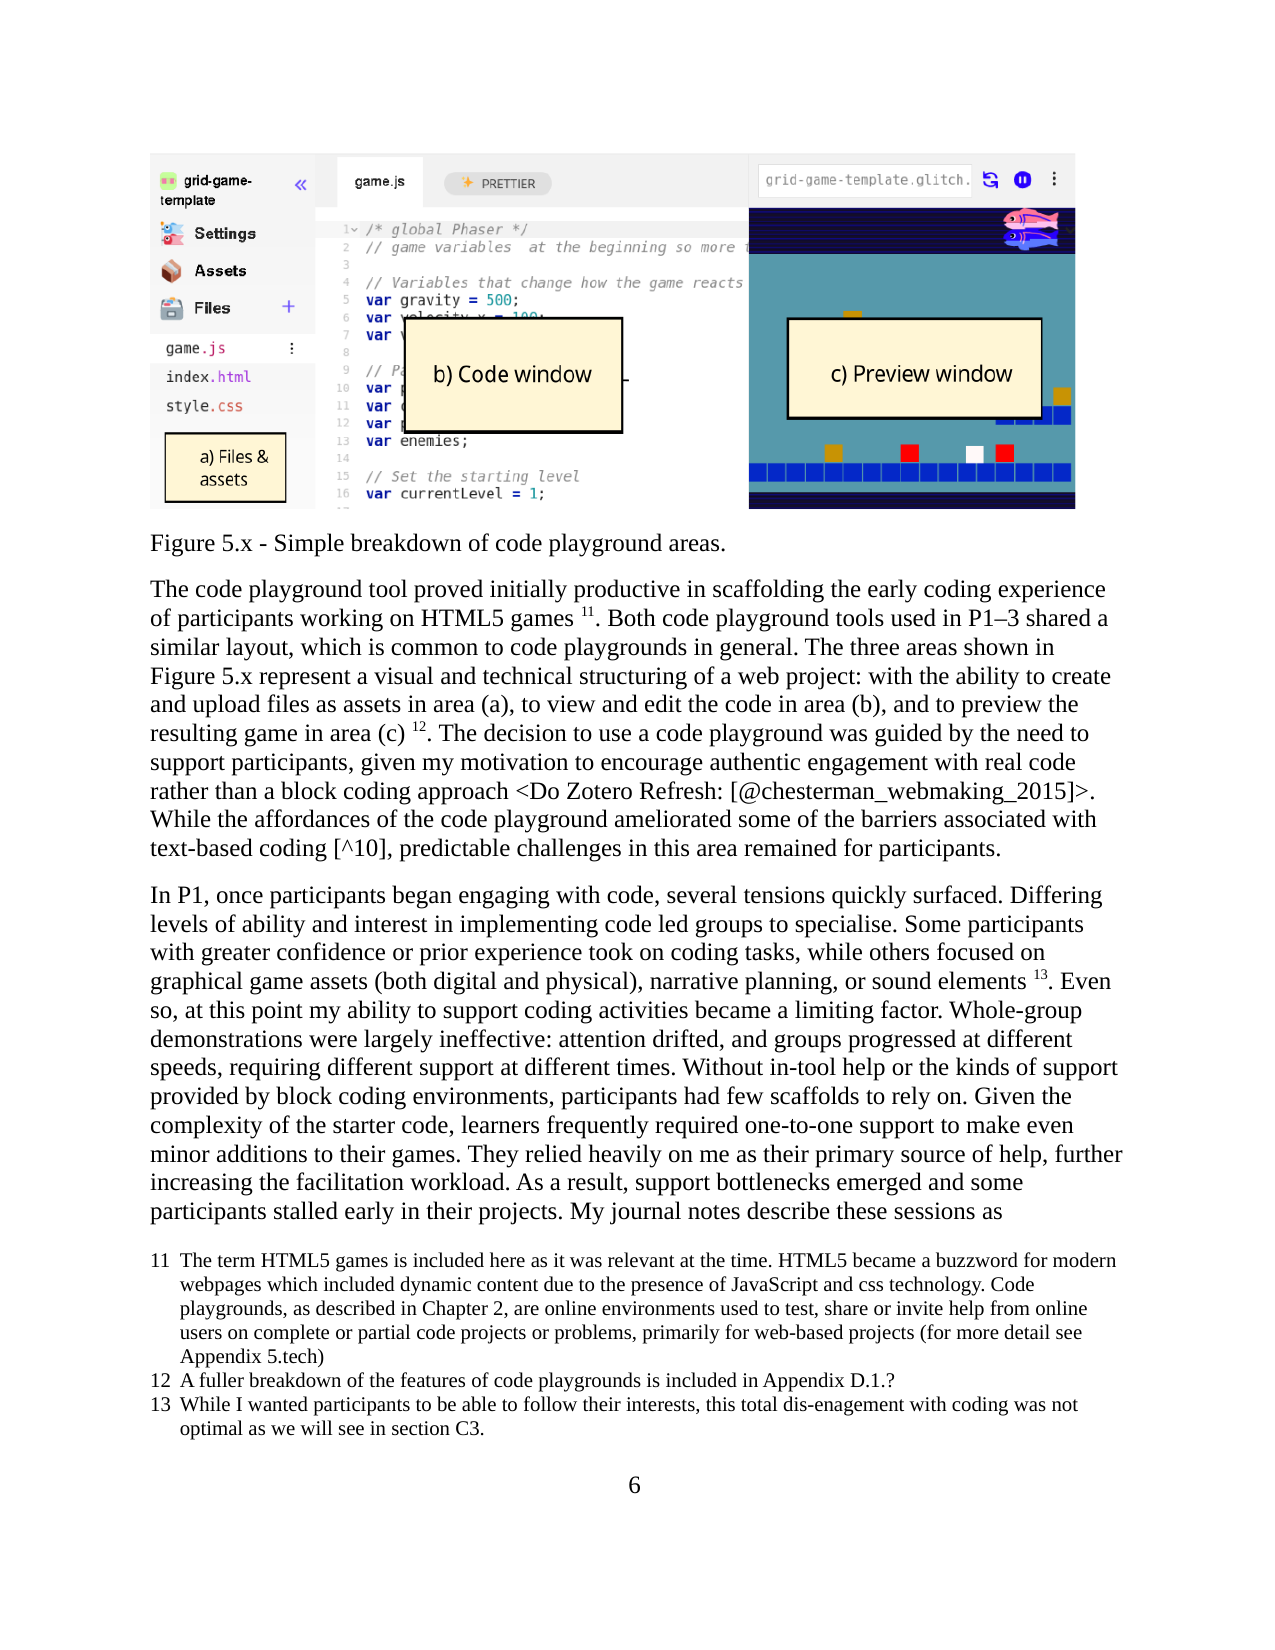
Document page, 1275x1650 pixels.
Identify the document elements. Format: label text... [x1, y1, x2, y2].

text In P1, once participants began engaging with code, several tensions quickly surfaced. Differing levels of ability and interest in implementing code led groups to specialise. Some participants with greater confidence or prior experience took on coding tasks, while others focused on graphical game assets (both digital and physical), narrative planning, or sound elements . Even so, at this point my ability to support coding activities became a limiting factor. Whole-group demonstrations were largely ineffective: attention drifted, and groups progressed at different speeds, requiring different support at different times. Without in-tool help or the kinds of support provided by block coding environments, participants had few scaffolds to rely on. Given the complexity of the starter code, learners frequently required one-to-one support to make even minor additions to their games. They relied heavily on me as their primary source of help, further increasing the facilitation workload. As a result, support bottlenecks emerged and some participants stalled early in their projects. My journal notes describe these sessions as [150, 880, 1125, 1225]
text The term HTML5 games is included here as it was relevant at the time. HTML5 became a buzzword for modern webpages which included dynamic content due to the presence of JavaScript and css technology. Code playgrounds, as described in Chapter 2, are online environments used to test, share or invite help from online users on complete or partial code projects or problems, primarily for web-based projects (for more detail see Appendix 5.tech) [150, 1247, 1125, 1368]
text Figure 5.x - Simple breakdown of code playground areas. [150, 528, 1125, 557]
text The code playground tool proved initially productive in scaffolding the early coding experience of participants working on HTML5 games . Both code playground tools used in P1–3 shared a similar layout, which is common to code playgrounds in general. The three areas shown in Figure 5.x represent a visual and technical structuring of a web project: with the ability to create and upload files as assets in area (a), to view and edit the code in area (b), and to preview the resulting game in area (c) . The decision to use a code playground was guided by the need to support participants, given my motivation to encourage authentic engagement with real code rather than a block coding approach <Do Zotero Refresh: [@chesterman_webmaking_2015]>. While the affordances of the code playground ameliorated some of the barriers associated with text-based coding [^10], predictable challenges in this area remained for participants. [150, 574, 1125, 862]
text While I wanted participants to be able to follow their interests, this total dis-enagement with coding was not optimal as we will see in section C3. [150, 1392, 1125, 1440]
picture [150, 150, 1077, 510]
text A fuller breakdown of the features of code playgrounds is included in Appendix D.1.? [150, 1368, 1125, 1392]
